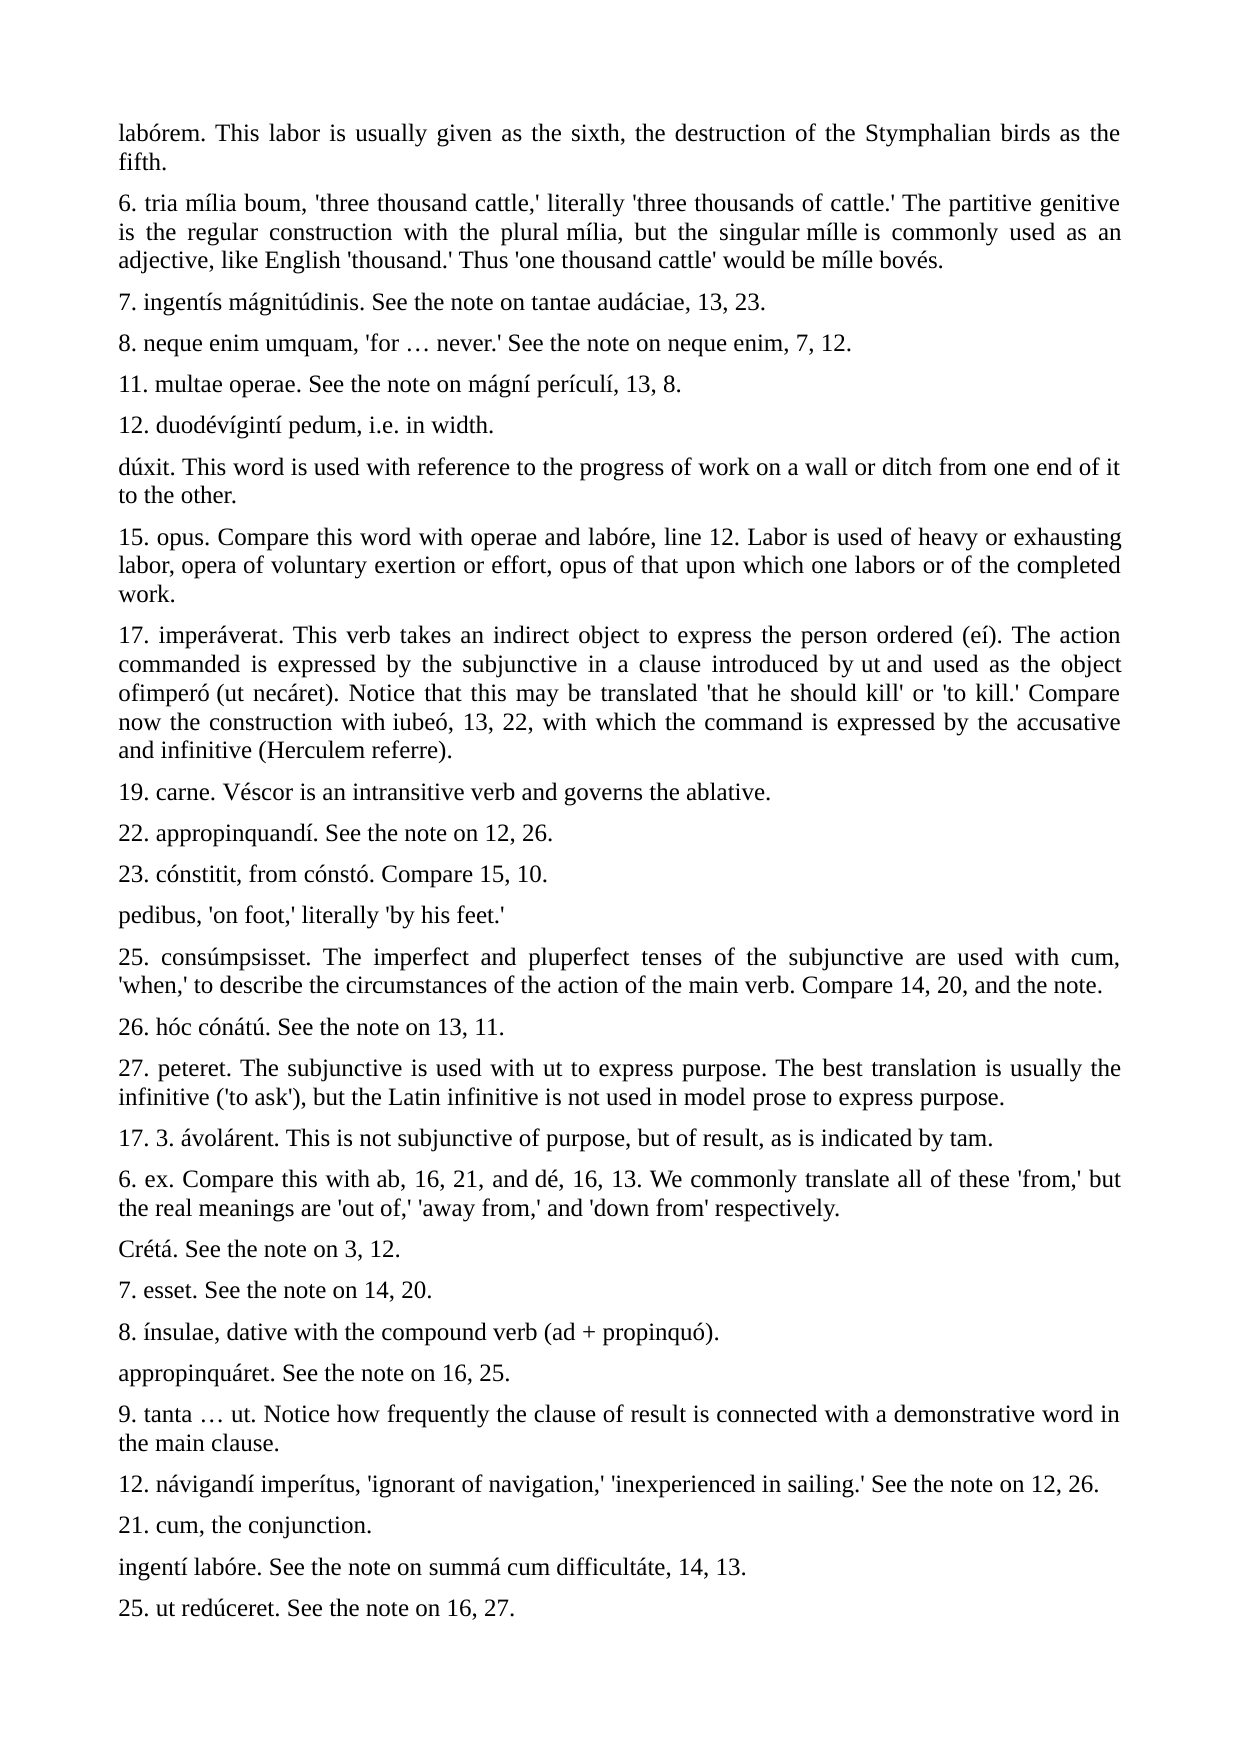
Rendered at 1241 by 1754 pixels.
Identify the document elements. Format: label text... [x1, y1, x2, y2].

text 6. ex. Compare this with ab, 16, 21, and dé, 16, 13. We commonly translate all of these 'from,' but the real meanings are 'out of,' 'away from,' and 'down from' respectively. [118, 1164, 1122, 1222]
text 8. ínsulae, dative with the compound verb (ad + propinquó). [118, 1317, 1122, 1346]
text 9. tanta … ut. Notice how frequently the clause of result is connected with a demonstrative word in the main clause. [118, 1399, 1122, 1457]
text 7. ingentís mágnitúdinis. See the note on tantae audáciae, 13, 23. [118, 287, 1122, 316]
text 17. 3. ávolárent. This is not subjunctive of purpose, but of result, as is indicated by tam. [118, 1123, 1122, 1152]
text ingentí labóre. See the note on summá cum difficultáte, 14, 13. [118, 1552, 1122, 1581]
text 25. consúmpsisset. The imperfect and pluperfect tenses of the subjunctive are used with cum, 'when,' to describe the circumstances of the action of the main verb. Compare 14, 20, and the note. [118, 942, 1122, 999]
text 19. carne. Véscor is an intransitive verb and governs the ablative. [118, 777, 1122, 806]
text 8. neque enim umquam, 'for … never.' See the note on neque enim, 7, 12. [118, 328, 1122, 357]
text 7. esset. See the note on 14, 20. [118, 1276, 1122, 1304]
text appropinquáret. See the note on 16, 25. [118, 1358, 1122, 1387]
text Crétá. See the note on 3, 12. [118, 1234, 1122, 1263]
text 15. opus. Compare this word with operae and labóre, line 12. Labor is used of heavy or exhausting labor, opera of voluntary exertion or effort, opus of that upon which one labors or of the completed work. [118, 522, 1122, 608]
text 26. hóc cónátú. See the note on 13, 11. [118, 1012, 1122, 1041]
text pedibus, 'on foot,' literally 'by his feet.' [118, 901, 1122, 929]
text 27. peteret. The subjunctive is used with ut to express purpose. The best translation is usually the infinitive ('to ask'), but the Latin infinitive is not used in model prose to express purpose. [118, 1053, 1122, 1111]
text 11. multae operae. See the note on mágní perículí, 13, 8. [118, 369, 1122, 398]
text 17. imperáverat. This verb takes an indirect object to express the person ordered (eí). The action commanded is expressed by the subjunctive in a clause introduced by ut and used as the object ofimperó (ut necáret). Notice that this may be translated 'that he should kill' or 'to kill.' Compare now the construction with iubeó, 13, 22, with which the command is expressed by the accusative and infinitive (Herculem referre). [118, 621, 1122, 764]
text 22. appropinquandí. See the note on 12, 26. [118, 818, 1122, 847]
text 6. tria mília boum, 'three thousand cattle,' literally 'three thousands of cattle.' The partitive genitive is the regular construction with the plural mília, but the singular mílle is commonly used as an adjective, like English 'thousand.' Thus 'one thousand cattle' would be mílle bovés. [118, 188, 1122, 274]
text 12. duodévígintí pedum, i.e. in width. [118, 411, 1122, 439]
text dúxit. This word is used with reference to the progress of work on a wall or ditch from one end of it to the other. [118, 452, 1122, 509]
text 12. návigandí imperítus, 'ignorant of navigation,' 'inexperienced in sailing.' See the note on 12, 26. [118, 1469, 1122, 1498]
text 21. cum, the conjunction. [118, 1511, 1122, 1539]
text labórem. This labor is usually given as the sixth, the destruction of the Stymphalian birds as the fifth. [118, 118, 1122, 176]
text 25. ut redúceret. See the note on 16, 27. [118, 1593, 1122, 1622]
text 23. cónstitit, from cónstó. Compare 15, 10. [118, 859, 1122, 888]
